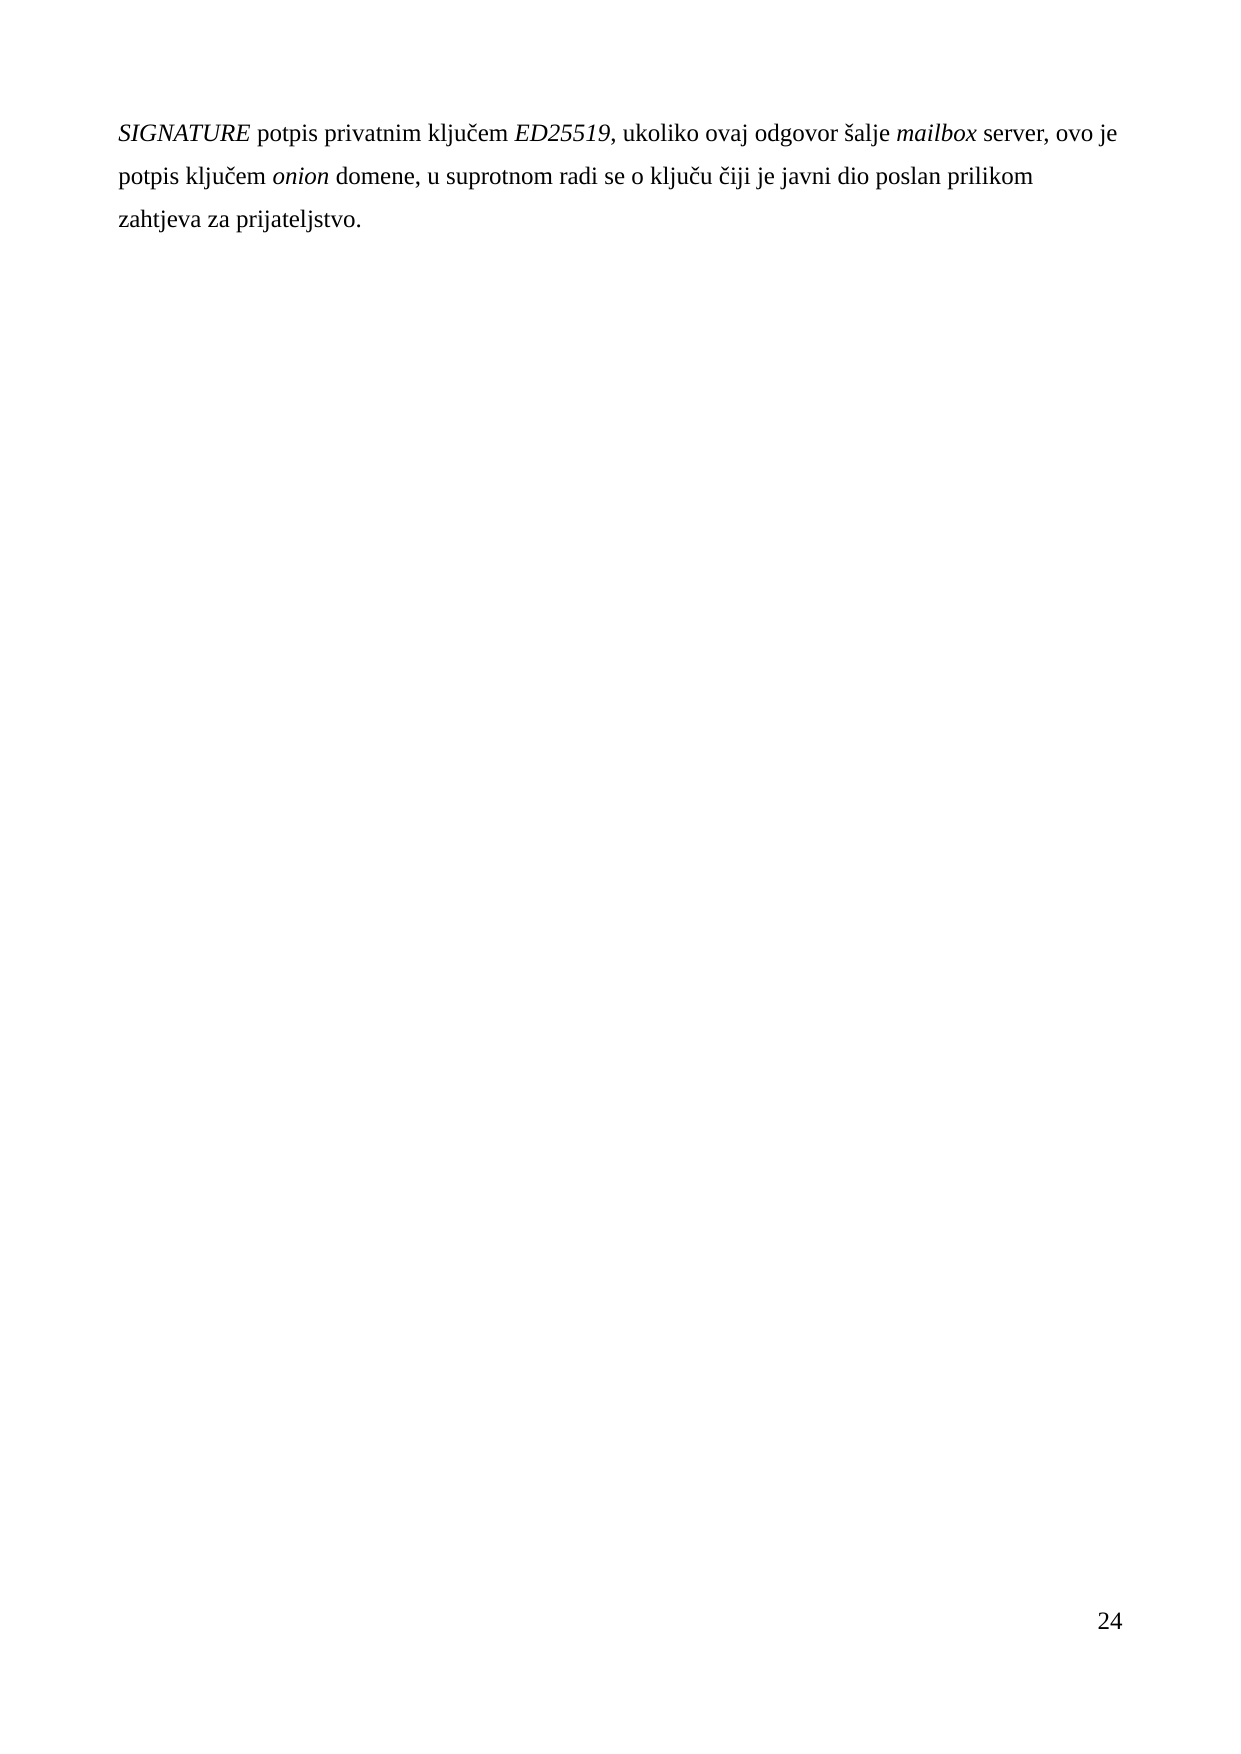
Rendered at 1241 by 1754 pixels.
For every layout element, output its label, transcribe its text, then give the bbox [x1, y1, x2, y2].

text SIGNATURE potpis privatnim ključem ED25519, ukoliko ovaj odgovor šalje mailbox server, ovo je potpis ključem onion domene, u suprotnom radi se o ključu čiji je javni dio poslan prilikom zahtjeva za prijateljstvo. [118, 118, 1122, 233]
